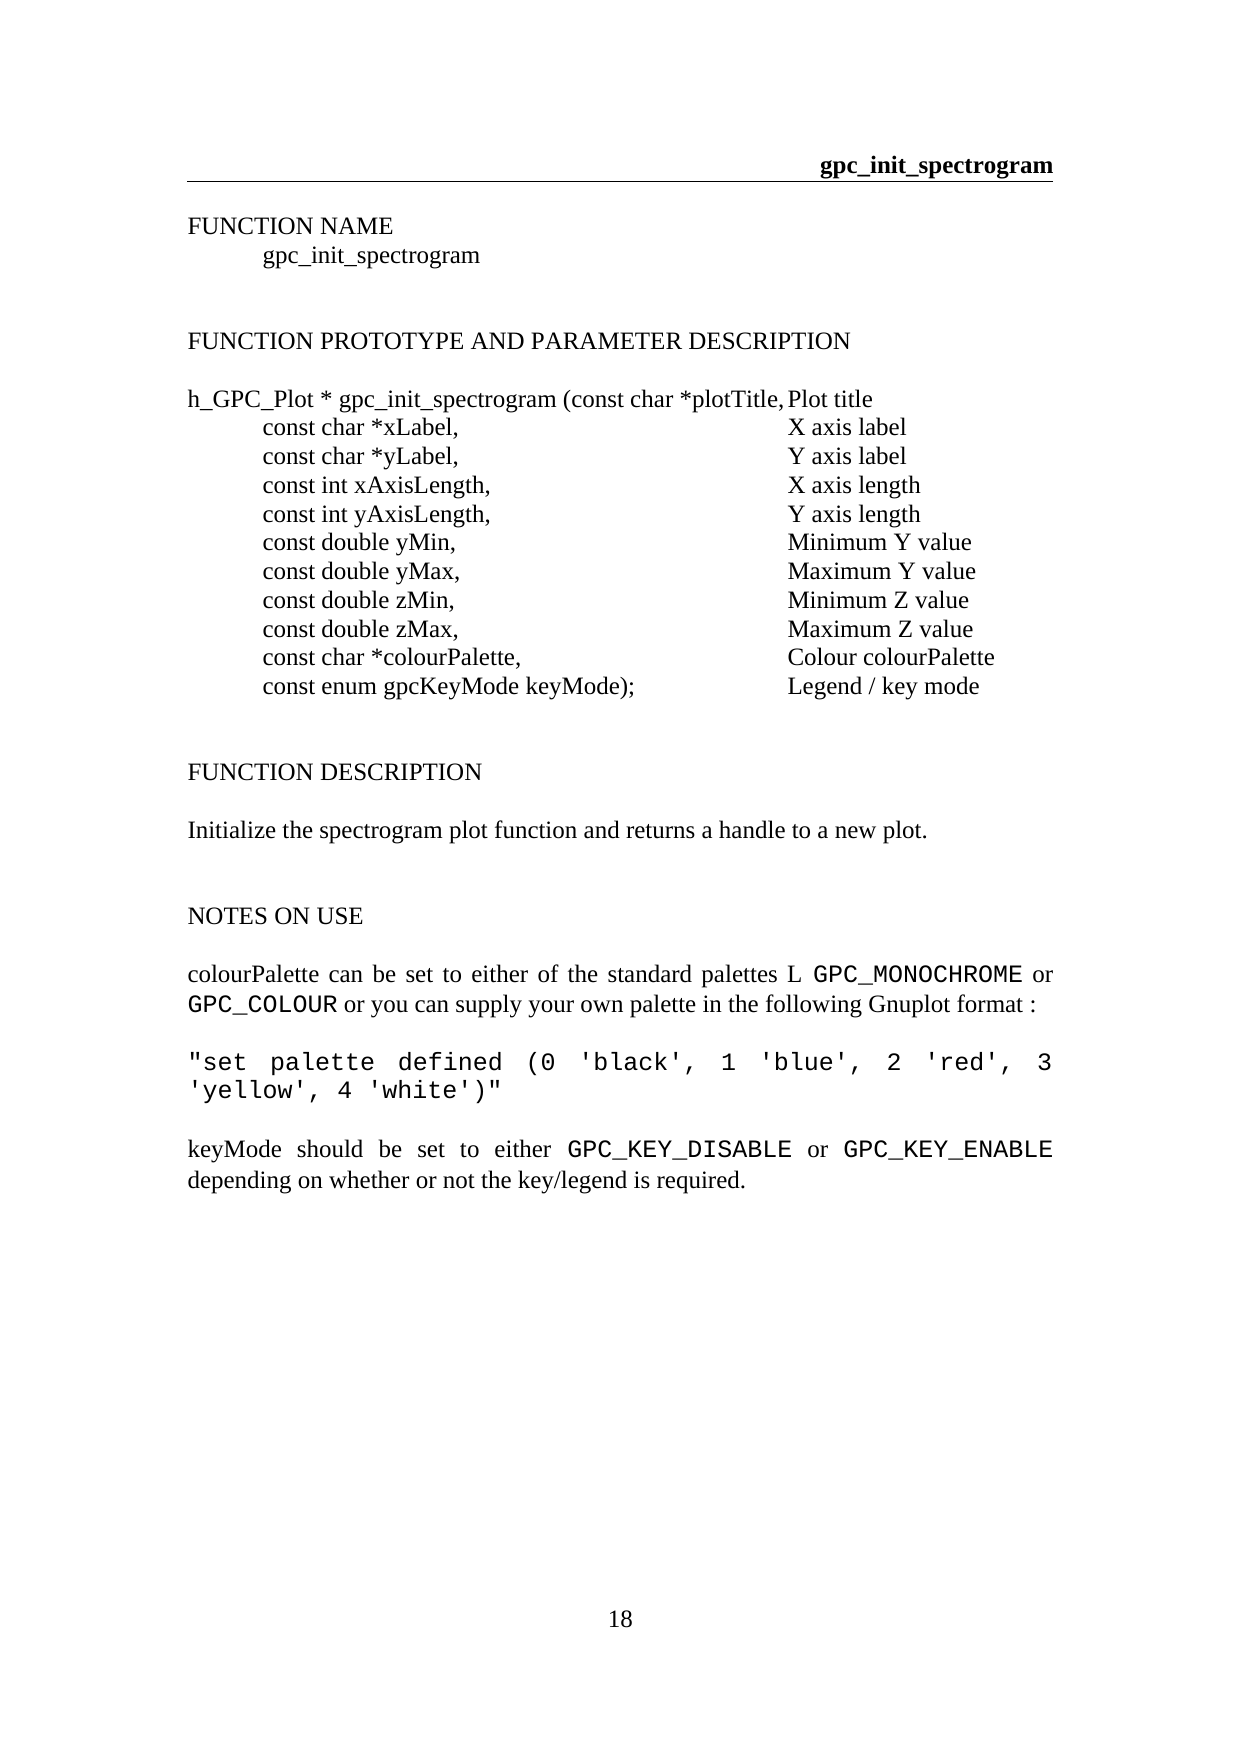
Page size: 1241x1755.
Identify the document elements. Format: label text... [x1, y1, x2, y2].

subtitle gpc_init_spectrogram [187, 150, 1053, 181]
text const char *colourPalette, Colour colourPalette [187, 642, 1053, 671]
text const double zMin, Minimum Z value [187, 585, 1053, 614]
text FUNCTION DESCRIPTION [187, 757, 1053, 786]
text const enum gpcKeyMode keyMode); Legend / key mode [187, 671, 1053, 700]
text FUNCTION PROTOTYPE AND PARAMETER DESCRIPTION [187, 326, 1053, 355]
text colourPalette can be set to either of the standard palettes L GPC_MONOCHROME or GPC_COLOUR or you can supply your own palette in the following Gnuplot format : [187, 959, 1053, 1020]
text gpc_init_spectrogram [187, 240, 1053, 269]
text const double yMin, Minimum Y value [187, 527, 1053, 556]
text Initialize the spectrogram plot function and returns a handle to a new plot. [187, 815, 1053, 844]
text const int yAxisLength, Y axis length [187, 499, 1053, 527]
text keyMode should be set to either GPC_KEY_DISABLE or GPC_KEY_ENABLE depending on whether or not the key/legend is required. [187, 1134, 1053, 1194]
text const double yMax, Maximum Y value [187, 556, 1053, 585]
text h_GPC_Plot * gpc_init_spectrogram (const char *plotTitle, Plot title [187, 384, 1053, 412]
text const int xAxisLength, X axis length [187, 470, 1053, 499]
text FUNCTION NAME [187, 211, 1053, 240]
text const char *yLabel, Y axis label [187, 441, 1053, 470]
text NOTES ON USE [187, 901, 1053, 930]
text "set palette defined (0 'black', 1 'blue', 2 'red', 3 'yellow', 4 'white')" [187, 1049, 1053, 1106]
text const char *xLabel, X axis label [187, 412, 1053, 441]
text const double zMax, Maximum Z value [187, 614, 1053, 642]
